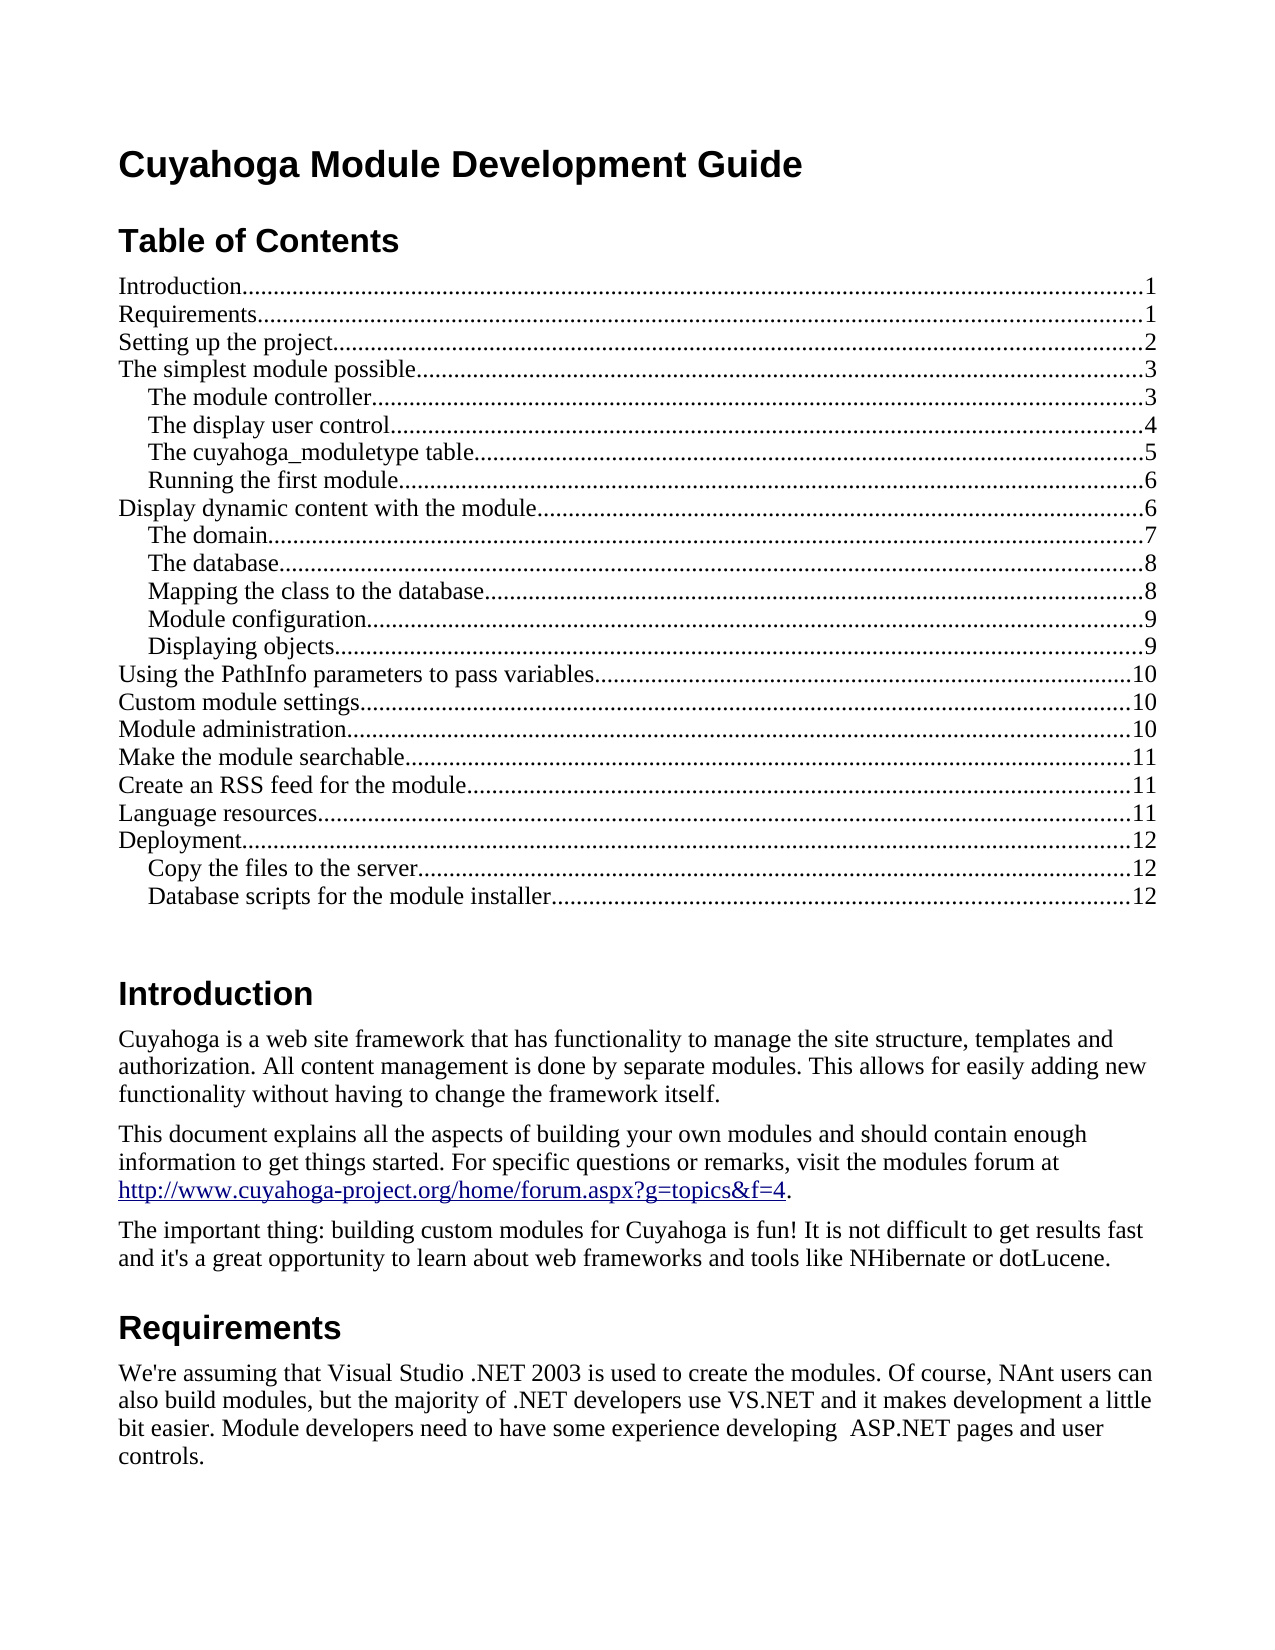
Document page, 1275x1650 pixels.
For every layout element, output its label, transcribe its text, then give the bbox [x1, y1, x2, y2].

text Language resources 11 [118, 799, 1157, 826]
text Module administration 10 [118, 716, 1157, 743]
text Deployment 12 [118, 826, 1157, 854]
text The module controller 3 [148, 383, 1157, 411]
text The database 8 [148, 549, 1157, 577]
text The display user control 4 [148, 411, 1157, 438]
text Database scripts for the module installer 12 [148, 882, 1157, 909]
text Cuyahoga is a web site framework that has functionality to manage the site structure, templates and authorization. All content management is done by separate modules. This allows for easily adding new functionality without having to change the framework itself. [118, 1025, 1157, 1108]
text Running the first module 6 [148, 466, 1157, 494]
text Custom module settings 10 [118, 688, 1157, 716]
text Create an RSS feed for the module 11 [118, 771, 1157, 799]
subtitle Requirements [118, 1309, 1157, 1346]
subtitle Cuyahoga Module Development Guide [118, 143, 1157, 185]
text We're assuming that Visual Studio .NET 2003 is used to create the modules. Of course, NAnt users can also build modules, but the majority of .NET developers use VS.NET and it makes development a little bit easier. Module developers need to have some experience developing ASP.NET pages and user controls. [118, 1359, 1157, 1470]
text Introduction 1 [118, 272, 1157, 300]
subtitle Table of Contents [118, 222, 1157, 260]
text The important thing: building custom modules for Cuyahoga is fun! It is not difficult to get results fast and it's a great opportunity to learn about web frameworks and tools like NHibernate or dotLucene. [118, 1216, 1157, 1271]
text Copy the files to the server 12 [148, 854, 1157, 882]
text Make the module searchable 11 [118, 743, 1157, 771]
text This document explains all the aspects of building your own modules and should contain enough information to get things started. For specific questions or remarks, visit the modules forum at http://www.cuyahoga-project.org/home/forum.aspx?g=topics&f=4. [118, 1120, 1157, 1203]
text The domain 7 [148, 522, 1157, 549]
text Module configuration 9 [148, 605, 1157, 632]
text Using the PathInfo parameters to pass variables 10 [118, 660, 1157, 688]
text Displaying objects 9 [148, 632, 1157, 660]
text The cuyahoga_moduletype table 5 [148, 438, 1157, 466]
text The simplest module possible 3 [118, 355, 1157, 383]
subtitle Introduction [118, 975, 1157, 1012]
text Mapping the class to the database 8 [148, 577, 1157, 605]
text Requirements 1 [118, 300, 1157, 328]
text Setting up the project 2 [118, 328, 1157, 355]
text Display dynamic content with the module 6 [118, 494, 1157, 522]
